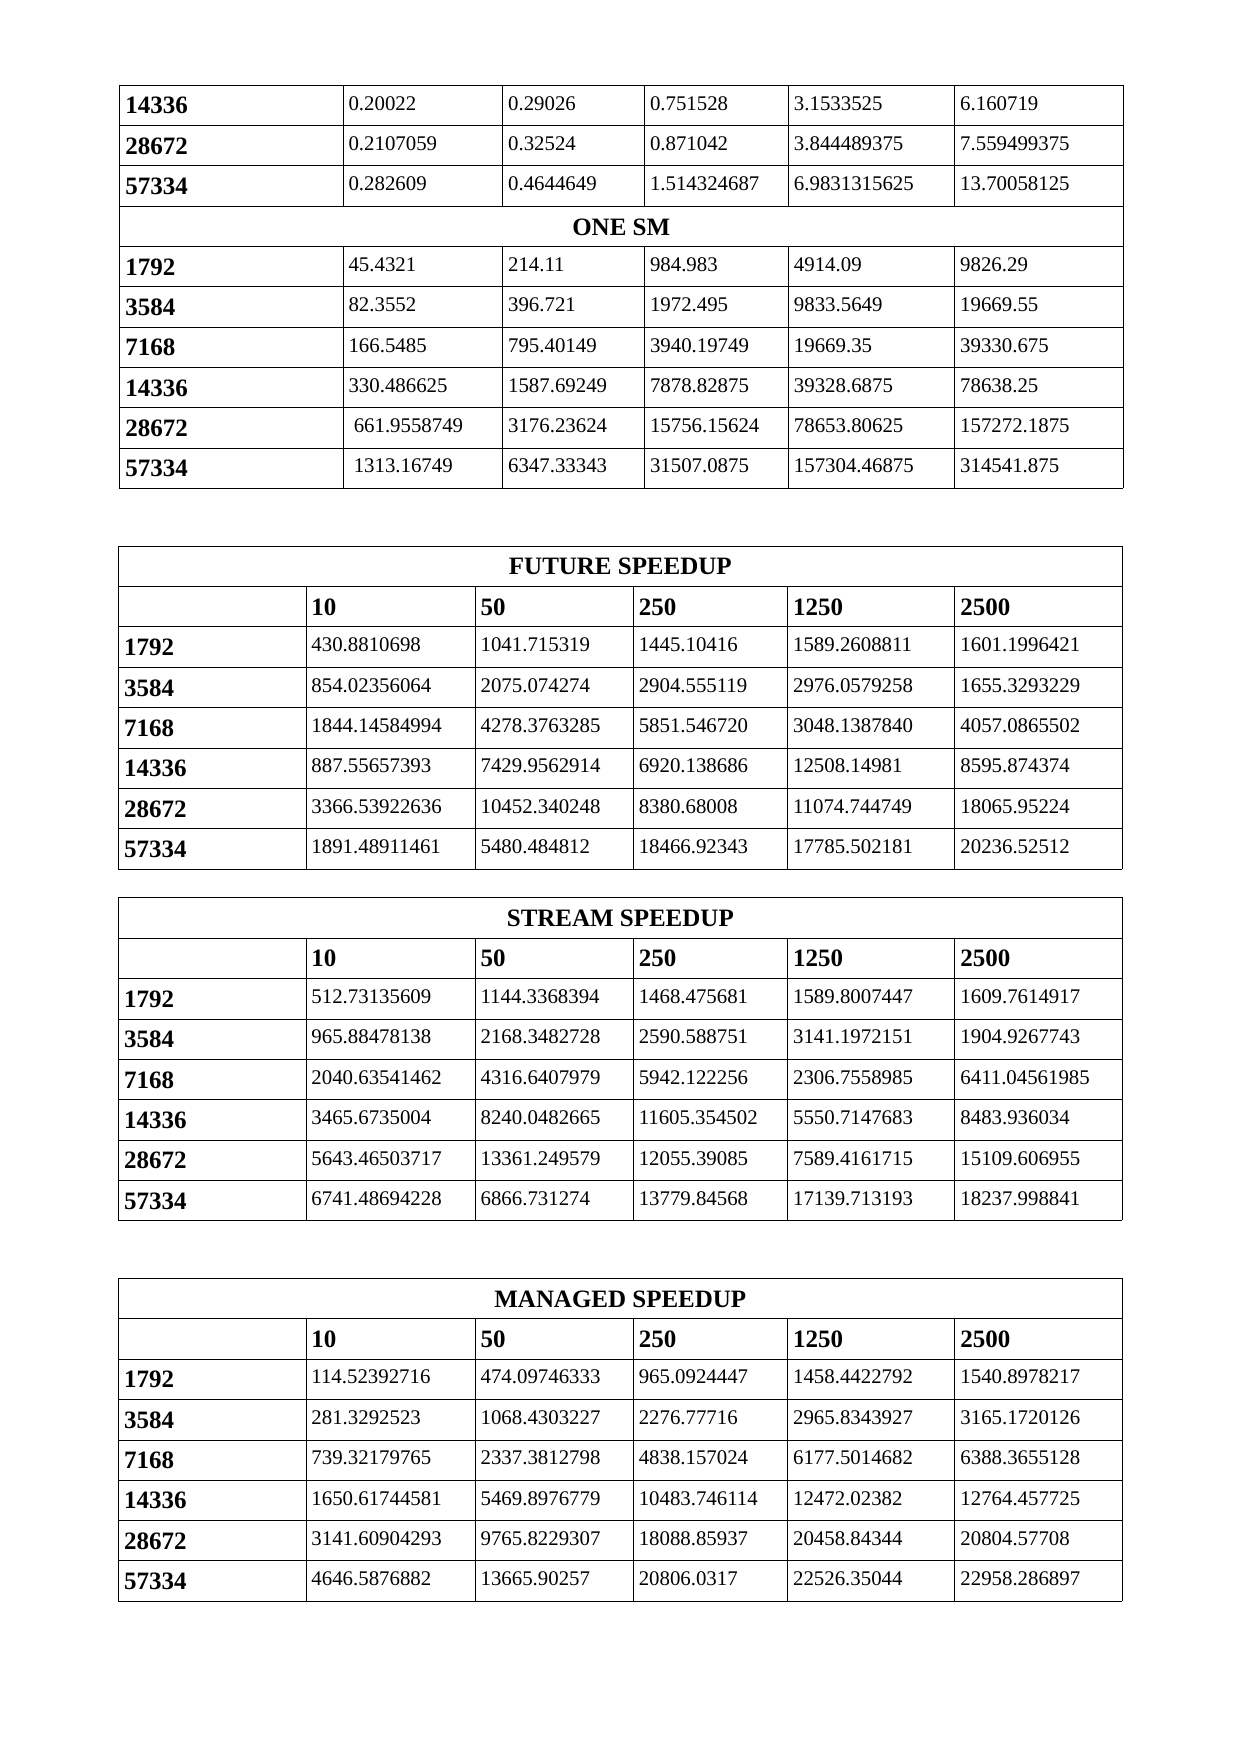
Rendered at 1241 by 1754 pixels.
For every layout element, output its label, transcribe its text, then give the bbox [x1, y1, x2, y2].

table_cell 1601.1996421 [955, 627, 1122, 667]
table_cell 9826.29 [955, 247, 1123, 286]
table_cell 20458.84344 [788, 1521, 954, 1560]
table_cell 22526.35044 [788, 1561, 954, 1601]
table_cell 10483.746114 [634, 1481, 787, 1520]
table_cell 12508.14981 [788, 749, 954, 788]
table_cell 396.721 [503, 287, 644, 327]
table_cell 14336 [120, 86, 343, 125]
table_cell 1250 [788, 587, 954, 626]
table_cell 314541.875 [955, 449, 1123, 488]
table_cell 1041.715319 [476, 627, 633, 667]
table_cell 10 [307, 1319, 475, 1358]
table_cell 6.9831315625 [789, 166, 954, 206]
table_cell 3366.53922636 [307, 789, 475, 828]
table_cell 1655.3293229 [955, 668, 1122, 707]
table_cell 3584 [120, 287, 343, 327]
table_cell 13361.249579 [476, 1141, 633, 1180]
table_cell 50 [476, 587, 633, 626]
table_cell 2590.588751 [634, 1020, 787, 1059]
table_cell 3141.1972151 [788, 1020, 954, 1059]
table_cell 474.09746333 [476, 1360, 633, 1399]
table_cell 7168 [119, 708, 306, 747]
table_cell 250 [634, 939, 787, 978]
table_cell 28672 [119, 789, 306, 828]
table_cell 57334 [119, 1561, 306, 1601]
table_cell 12055.39085 [634, 1141, 787, 1180]
table_cell 3165.1720126 [955, 1400, 1122, 1439]
table_cell 7168 [119, 1060, 306, 1099]
table_cell 430.8810698 [307, 627, 475, 667]
table_cell 1144.3368394 [476, 979, 633, 1019]
table_cell 50 [476, 939, 633, 978]
table_cell 3.844489375 [789, 126, 954, 165]
table_cell 1589.8007447 [788, 979, 954, 1019]
table_cell 0.2107059 [344, 126, 502, 165]
table_cell 8380.68008 [634, 789, 787, 828]
table_cell 20806.0317 [634, 1561, 787, 1601]
table_cell 20236.52512 [955, 829, 1122, 868]
table_cell 1904.9267743 [955, 1020, 1122, 1059]
table_cell 214.11 [503, 247, 644, 286]
table_cell 14336 [120, 368, 343, 407]
table_cell 6866.731274 [476, 1181, 633, 1220]
table_cell 0.29026 [503, 86, 644, 125]
table_cell 11605.354502 [634, 1100, 787, 1139]
table_cell 57334 [119, 829, 306, 868]
table_cell 10 [307, 939, 475, 978]
table_cell 28672 [119, 1141, 306, 1180]
table_header STREAM SPEEDUP [119, 898, 1122, 938]
table_header MANAGED SPEEDUP [119, 1279, 1122, 1318]
table_cell 3141.60904293 [307, 1521, 475, 1560]
table_cell 7.559499375 [955, 126, 1123, 165]
table_cell 6347.33343 [503, 449, 644, 488]
table_cell 7429.9562914 [476, 749, 633, 788]
table_cell 13779.84568 [634, 1181, 787, 1220]
table_cell 661.9558749 [344, 408, 502, 448]
table_cell 78653.80625 [789, 408, 954, 448]
table_cell 6920.138686 [634, 749, 787, 788]
table_cell 11074.744749 [788, 789, 954, 828]
table_cell 19669.35 [789, 328, 954, 367]
table_cell 13665.90257 [476, 1561, 633, 1601]
table_cell 10 [307, 587, 475, 626]
table_cell 57334 [119, 1181, 306, 1220]
table_cell 57334 [120, 449, 343, 488]
table_cell 166.5485 [344, 328, 502, 367]
table_cell 18088.85937 [634, 1521, 787, 1560]
table_cell [119, 939, 306, 978]
table_cell 6388.3655128 [955, 1441, 1122, 1480]
table_cell 8240.0482665 [476, 1100, 633, 1139]
table_cell 14336 [119, 1481, 306, 1520]
table_cell 45.4321 [344, 247, 502, 286]
table_cell 6741.48694228 [307, 1181, 475, 1220]
table_cell 2276.77716 [634, 1400, 787, 1439]
table_cell 1250 [788, 939, 954, 978]
table_cell 1844.14584994 [307, 708, 475, 747]
table_cell 0.871042 [645, 126, 788, 165]
table_cell 5643.46503717 [307, 1141, 475, 1180]
table_cell 1792 [119, 627, 306, 667]
table_cell 2075.074274 [476, 668, 633, 707]
table_cell 1609.7614917 [955, 979, 1122, 1019]
table_cell 15756.15624 [645, 408, 788, 448]
table_cell 250 [634, 1319, 787, 1358]
table_cell [119, 1319, 306, 1358]
table_cell 854.02356064 [307, 668, 475, 707]
table_cell 28672 [120, 408, 343, 448]
table_cell 1792 [119, 1360, 306, 1399]
table_cell 984.983 [645, 247, 788, 286]
table_cell 1250 [788, 1319, 954, 1358]
table_cell 7168 [119, 1441, 306, 1480]
table_cell 965.0924447 [634, 1360, 787, 1399]
table_cell 17139.713193 [788, 1181, 954, 1220]
table_cell 3176.23624 [503, 408, 644, 448]
table_cell 7589.4161715 [788, 1141, 954, 1180]
table_cell 3.1533525 [789, 86, 954, 125]
table_cell 2500 [955, 939, 1122, 978]
table_cell 0.751528 [645, 86, 788, 125]
table_cell 157272.1875 [955, 408, 1123, 448]
table_cell 6411.04561985 [955, 1060, 1122, 1099]
table_cell 22958.286897 [955, 1561, 1122, 1601]
table_cell 10452.340248 [476, 789, 633, 828]
table_cell 8595.874374 [955, 749, 1122, 788]
table_cell 2965.8343927 [788, 1400, 954, 1439]
table_cell 15109.606955 [955, 1141, 1122, 1180]
table_cell 965.88478138 [307, 1020, 475, 1059]
table_cell 5851.546720 [634, 708, 787, 747]
table_cell 2306.7558985 [788, 1060, 954, 1099]
table_cell 31507.0875 [645, 449, 788, 488]
table_cell 1313.16749 [344, 449, 502, 488]
table_cell ONE SM [120, 207, 1123, 246]
table_header FUTURE SPEEDUP [119, 547, 1122, 586]
table_cell 250 [634, 587, 787, 626]
table_cell 281.3292523 [307, 1400, 475, 1439]
table_cell 4316.6407979 [476, 1060, 633, 1099]
table_cell 3584 [119, 668, 306, 707]
table_cell 14336 [119, 749, 306, 788]
table_cell 0.4644649 [503, 166, 644, 206]
table_cell 5480.484812 [476, 829, 633, 868]
table_cell 1445.10416 [634, 627, 787, 667]
table_cell 330.486625 [344, 368, 502, 407]
table_cell 39328.6875 [789, 368, 954, 407]
table_cell 18065.95224 [955, 789, 1122, 828]
table_cell 3584 [119, 1400, 306, 1439]
table_cell 4057.0865502 [955, 708, 1122, 747]
table_cell 6177.5014682 [788, 1441, 954, 1480]
table_cell 2500 [955, 587, 1122, 626]
table_cell 4914.09 [789, 247, 954, 286]
table_cell 1458.4422792 [788, 1360, 954, 1399]
table_cell 78638.25 [955, 368, 1123, 407]
table_cell 5469.8976779 [476, 1481, 633, 1520]
table_cell 4838.157024 [634, 1441, 787, 1480]
table_cell 2976.0579258 [788, 668, 954, 707]
table_cell 7878.82875 [645, 368, 788, 407]
table_cell 1792 [119, 979, 306, 1019]
table_cell 2168.3482728 [476, 1020, 633, 1059]
table_cell 28672 [120, 126, 343, 165]
table_cell 0.20022 [344, 86, 502, 125]
table_cell 5550.7147683 [788, 1100, 954, 1139]
table_cell 2500 [955, 1319, 1122, 1358]
table_cell 2337.3812798 [476, 1441, 633, 1480]
table_cell 9765.8229307 [476, 1521, 633, 1560]
table_cell 1650.61744581 [307, 1481, 475, 1520]
table_cell 18466.92343 [634, 829, 787, 868]
table_cell 739.32179765 [307, 1441, 475, 1480]
table_cell 1068.4303227 [476, 1400, 633, 1439]
table_cell 19669.55 [955, 287, 1123, 327]
table_cell 3465.6735004 [307, 1100, 475, 1139]
table_cell 50 [476, 1319, 633, 1358]
table_cell 512.73135609 [307, 979, 475, 1019]
table_cell 20804.57708 [955, 1521, 1122, 1560]
table_cell 4646.5876882 [307, 1561, 475, 1601]
table_cell 0.282609 [344, 166, 502, 206]
table_cell 3048.1387840 [788, 708, 954, 747]
table_cell 114.52392716 [307, 1360, 475, 1399]
table_cell 1972.495 [645, 287, 788, 327]
table_cell 157304.46875 [789, 449, 954, 488]
table_cell 4278.3763285 [476, 708, 633, 747]
table_cell 18237.998841 [955, 1181, 1122, 1220]
table_cell 13.70058125 [955, 166, 1123, 206]
table_cell 0.32524 [503, 126, 644, 165]
table_cell 1468.475681 [634, 979, 787, 1019]
table_cell 1540.8978217 [955, 1360, 1122, 1399]
table_cell 17785.502181 [788, 829, 954, 868]
table_cell 1891.48911461 [307, 829, 475, 868]
table_cell 6.160719 [955, 86, 1123, 125]
table_cell 1587.69249 [503, 368, 644, 407]
table_cell 7168 [120, 328, 343, 367]
table_cell [119, 587, 306, 626]
table_cell 82.3552 [344, 287, 502, 327]
table_cell 57334 [120, 166, 343, 206]
table_cell 1792 [120, 247, 343, 286]
table_cell 39330.675 [955, 328, 1123, 367]
table_cell 5942.122256 [634, 1060, 787, 1099]
table_cell 795.40149 [503, 328, 644, 367]
table_cell 887.55657393 [307, 749, 475, 788]
table_cell 12472.02382 [788, 1481, 954, 1520]
table_cell 3940.19749 [645, 328, 788, 367]
table_cell 1589.2608811 [788, 627, 954, 667]
table_cell 2904.555119 [634, 668, 787, 707]
table_cell 12764.457725 [955, 1481, 1122, 1520]
table_cell 14336 [119, 1100, 306, 1139]
table_cell 3584 [119, 1020, 306, 1059]
table_cell 1.514324687 [645, 166, 788, 206]
table_cell 9833.5649 [789, 287, 954, 327]
table_cell 28672 [119, 1521, 306, 1560]
table_cell 8483.936034 [955, 1100, 1122, 1139]
table_cell 2040.63541462 [307, 1060, 475, 1099]
